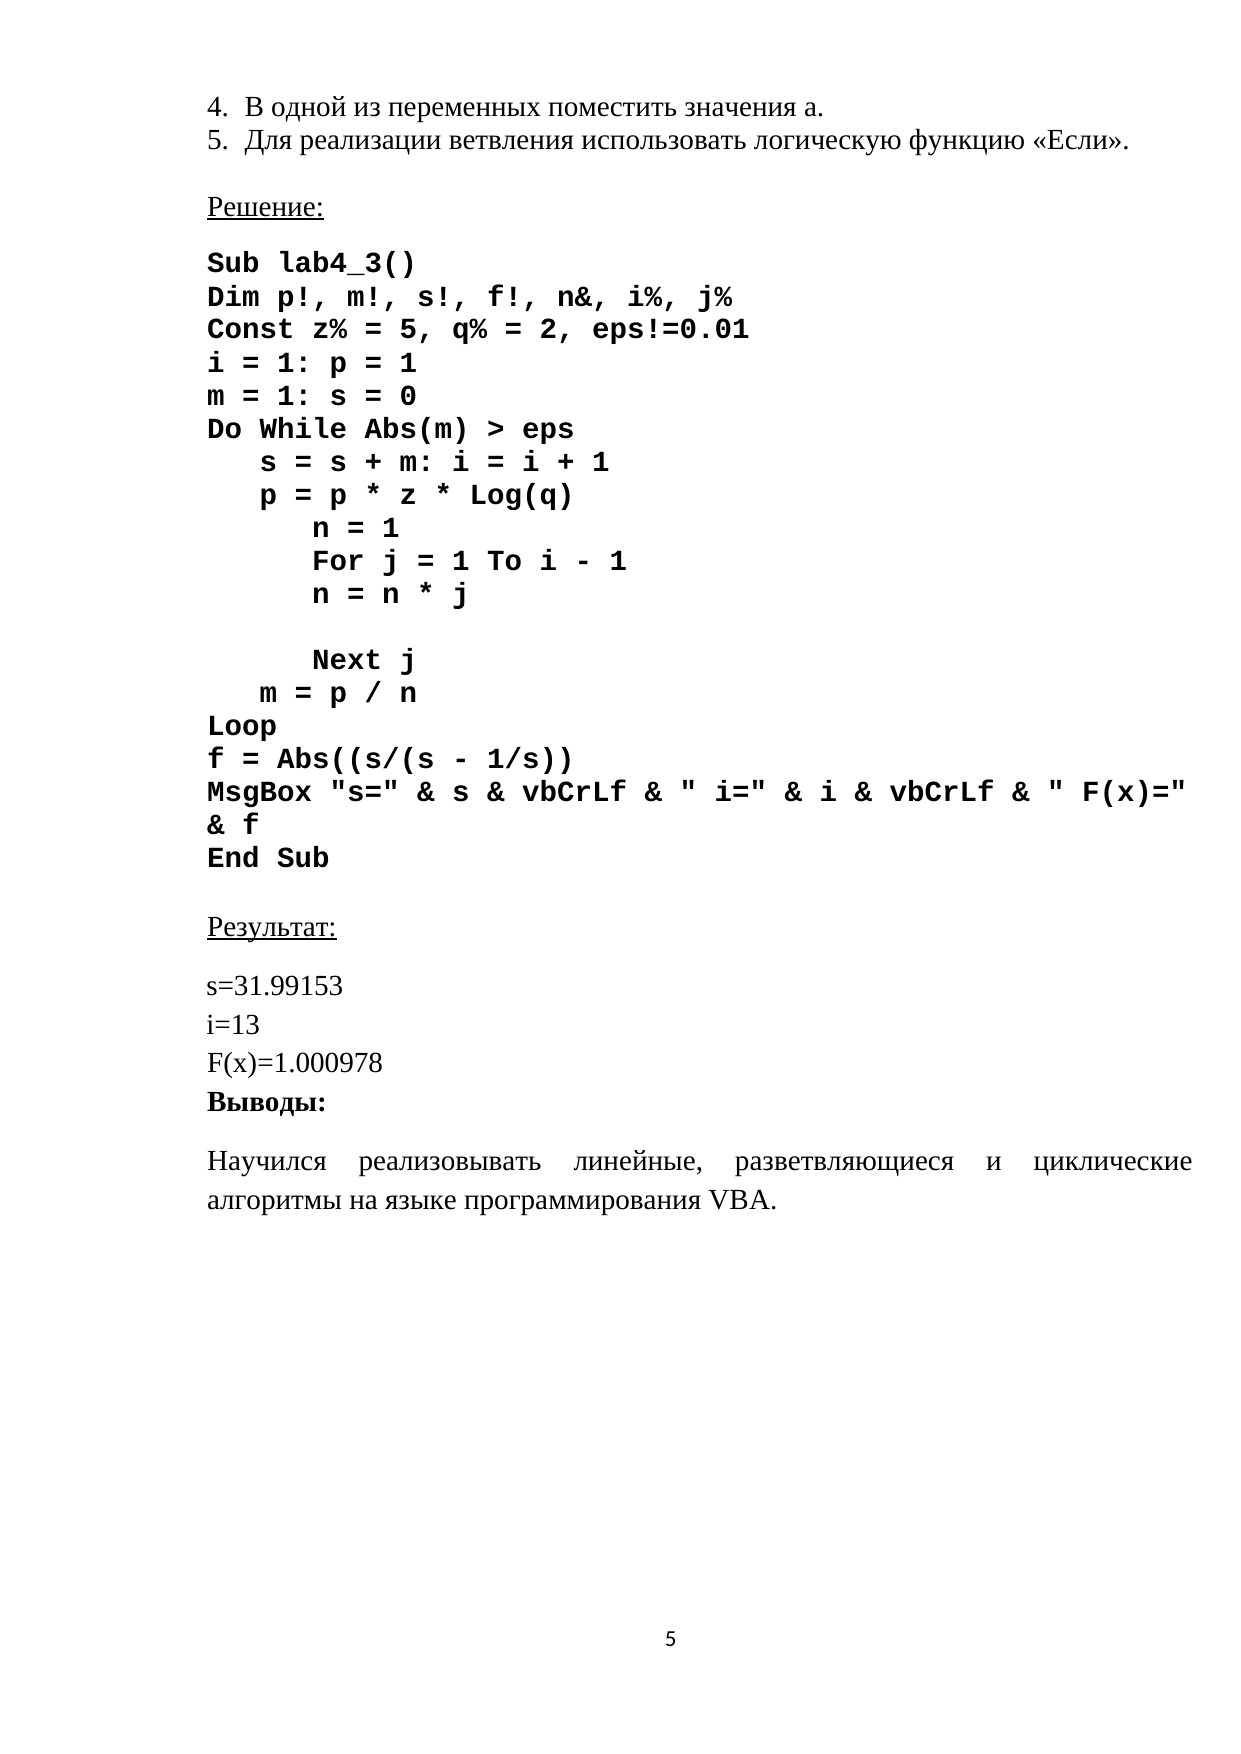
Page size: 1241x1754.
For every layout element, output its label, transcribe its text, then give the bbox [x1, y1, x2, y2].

text n = n * j [207, 579, 1193, 612]
text Sub lab4_3() [207, 249, 1193, 282]
text Результат: [207, 909, 1193, 943]
text i = 1: p = 1 [207, 348, 1193, 381]
text Решение: [207, 189, 1193, 223]
text s=31.99153 [148, 968, 1193, 1002]
text F(x)=1.000978 [207, 1046, 1193, 1079]
text s = s + m: i = i + 1 [207, 447, 1193, 480]
text MsgBox "s=" & s & vbCrLf & " i=" & i & vbCrLf & " F(x)=" & f [207, 777, 1193, 843]
text Loop [207, 711, 1193, 744]
text i=13 [148, 1007, 1193, 1041]
text Const z% = 5, q% = 2, eps!=0.01 [207, 315, 1193, 348]
list Для реализации ветвления использовать логическую функцию «Если». [207, 122, 1193, 156]
text p = p * z * Log(q) [207, 480, 1193, 513]
text Выводы: [207, 1084, 1193, 1118]
text Dim p!, m!, s!, f!, n&, i%, j% [207, 282, 1193, 315]
text Научился реализовывать линейные, разветвляющиеся и циклические алгоритмы на языке программирования VBA. [207, 1143, 1193, 1216]
text End Sub [207, 843, 1193, 876]
text m = 1: s = 0 [207, 381, 1193, 414]
text For j = 1 To i - 1 [207, 546, 1193, 579]
text Do While Abs(m) > eps [207, 414, 1193, 447]
list В одной из переменных поместить значения a. [207, 89, 1193, 122]
text n = 1 [207, 513, 1193, 546]
text Next j [207, 645, 1193, 678]
text m = p / n [207, 678, 1193, 711]
text f = Abs((s/(s - 1/s)) [207, 744, 1193, 777]
